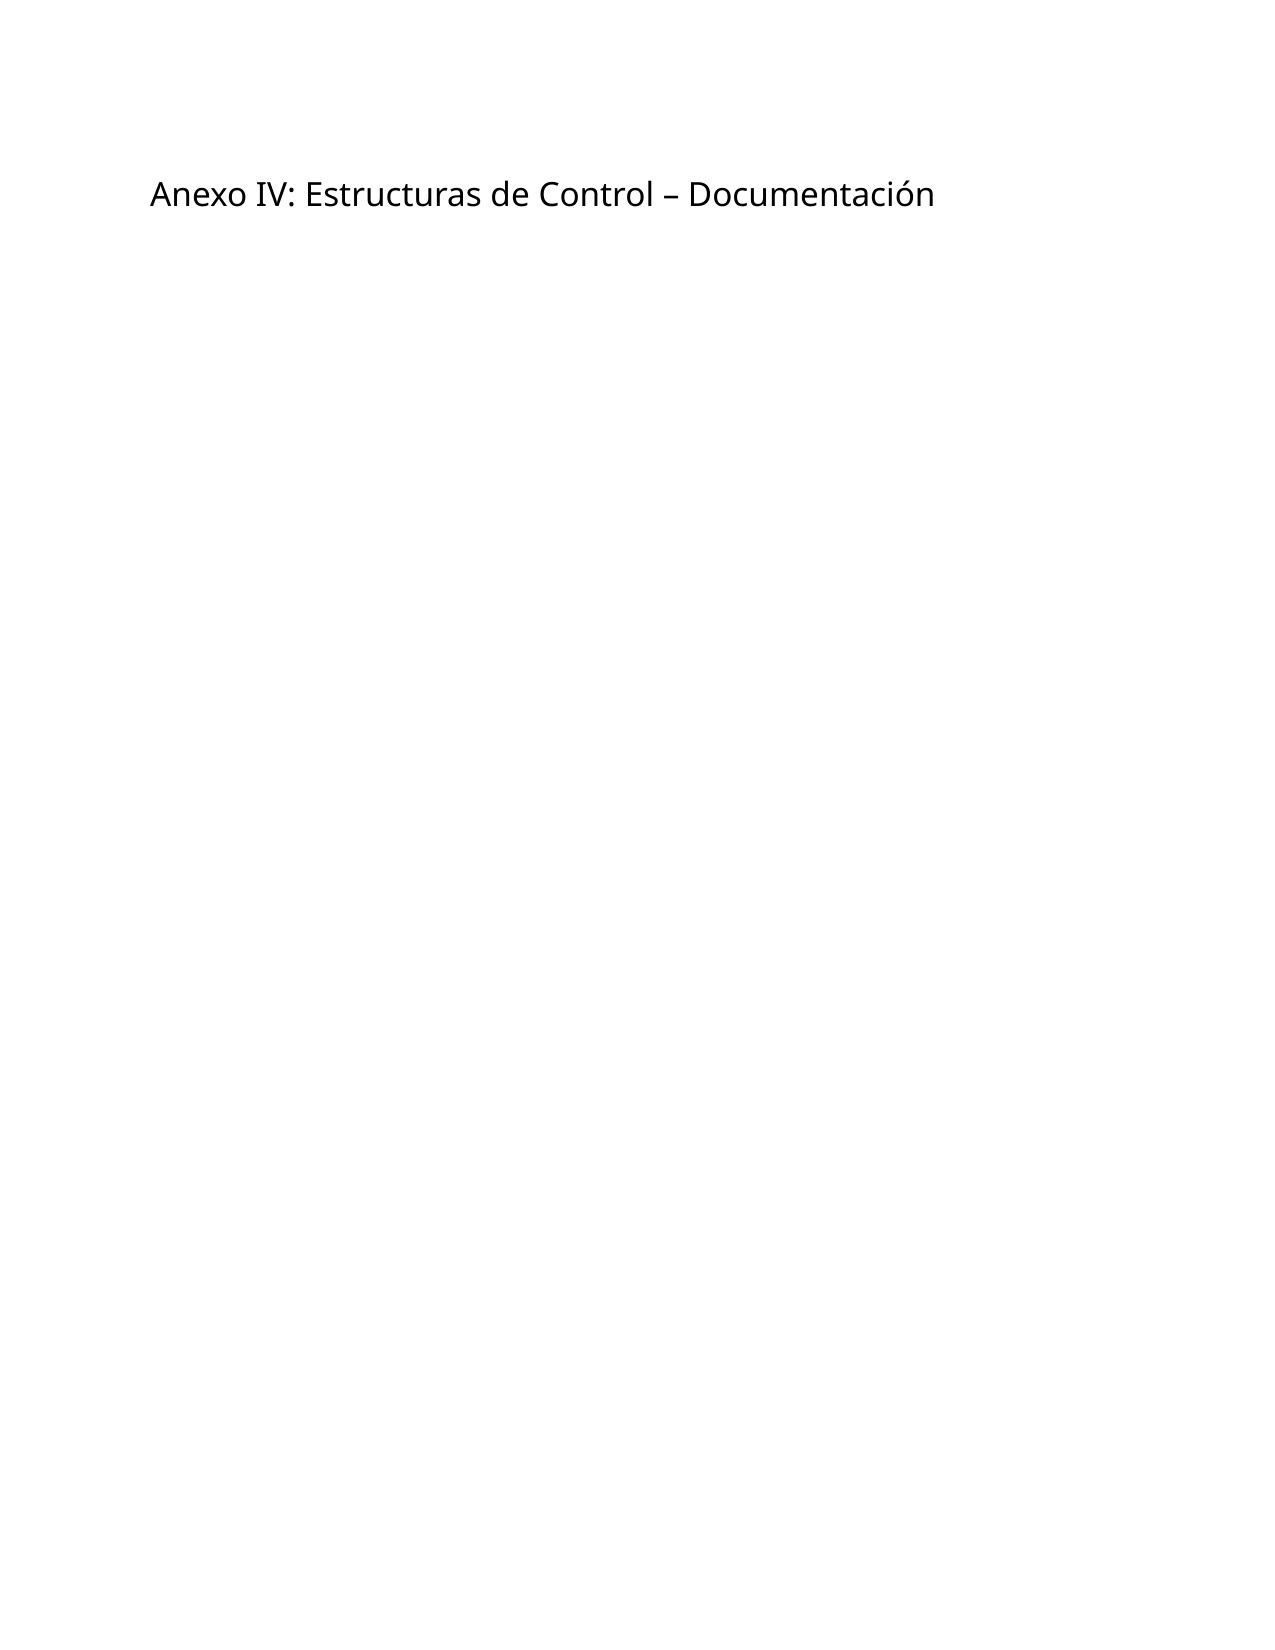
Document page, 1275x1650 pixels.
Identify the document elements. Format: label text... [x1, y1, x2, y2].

subtitle Anexo IV: Estructuras de Control – Documentación [150, 171, 1125, 216]
